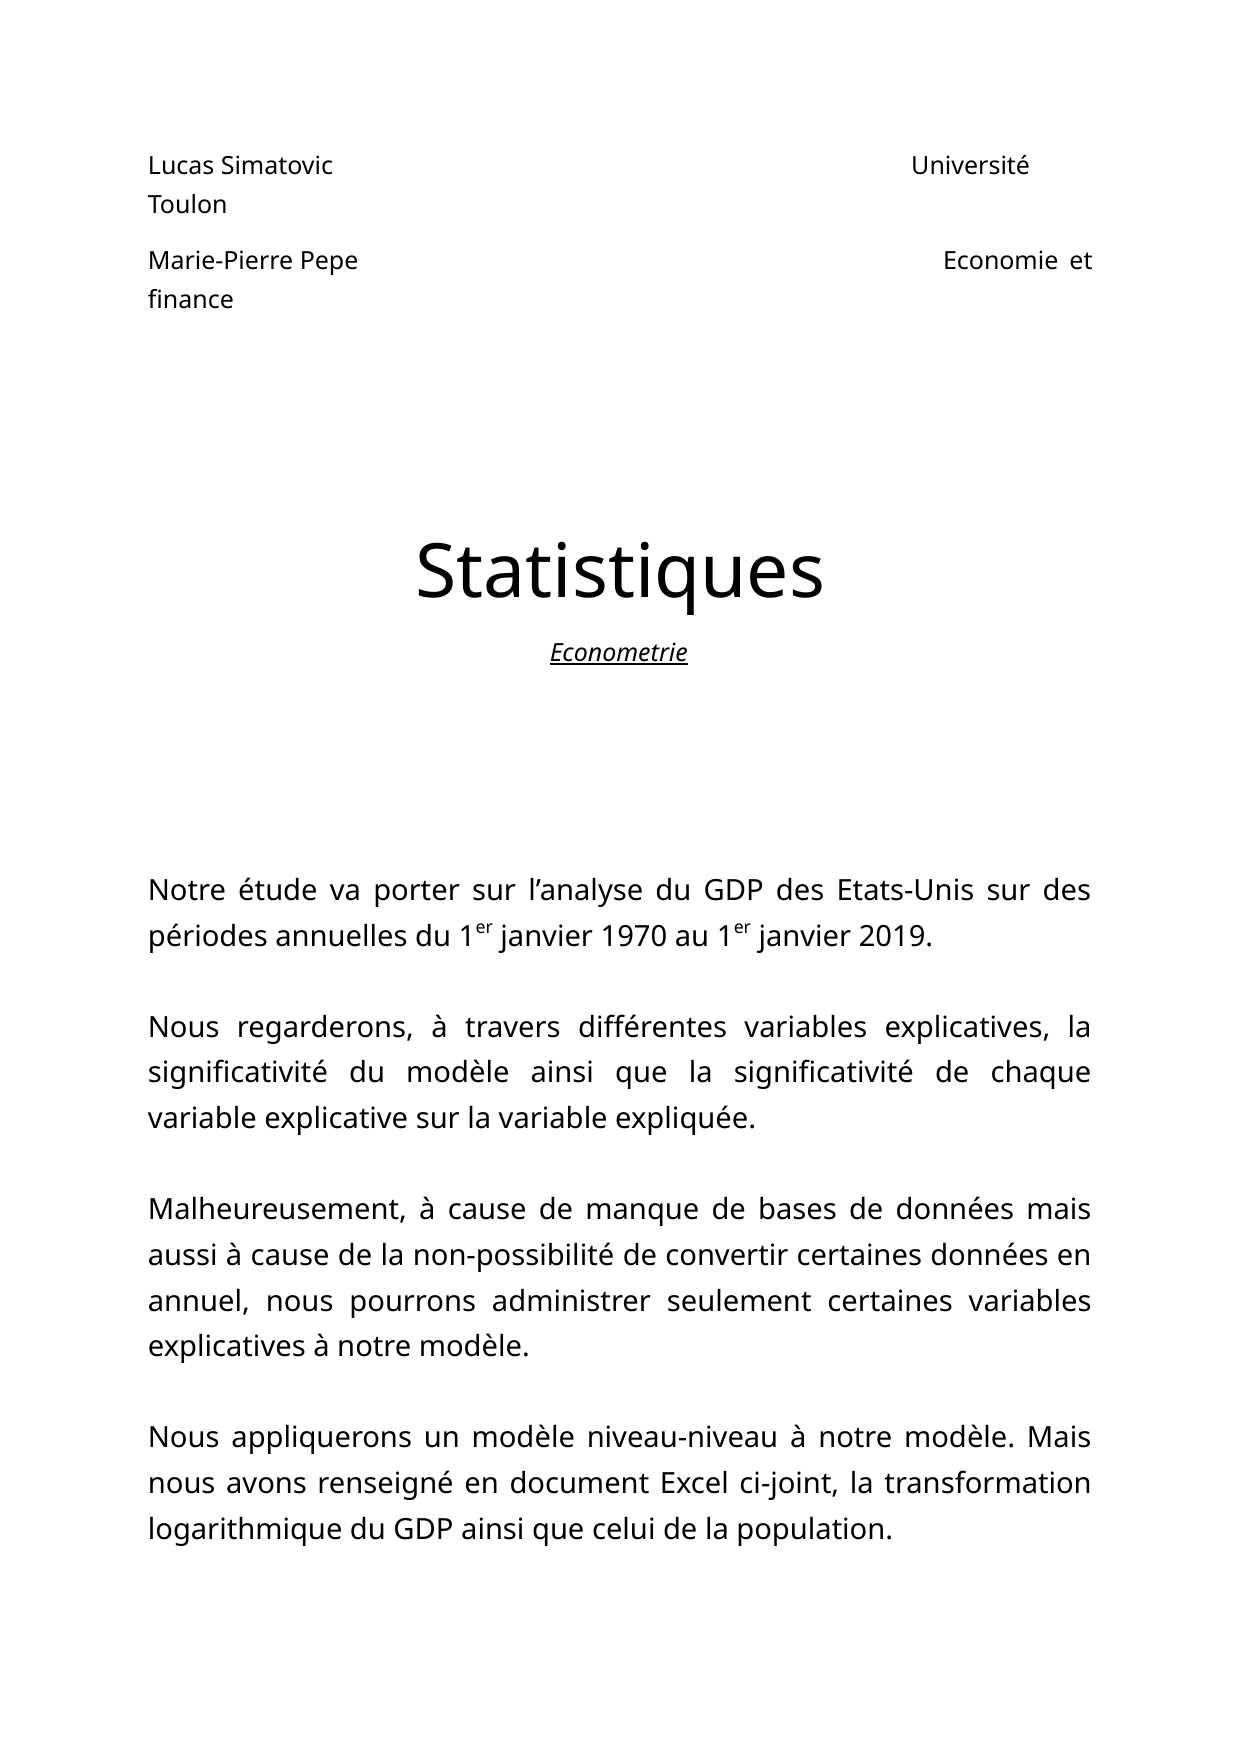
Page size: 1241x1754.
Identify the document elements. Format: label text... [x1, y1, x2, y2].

text Notre étude va porter sur l’analyse du GDP des Etats-Unis sur des périodes annuelles du 1er janvier 1970 au 1er janvier 2019. [148, 869, 1093, 954]
text Nous appliquerons un modèle niveau-niveau à notre modèle. Mais nous avons renseigné en document Excel ci-joint, la transformation logarithmique du GDP ainsi que celui de la population. [148, 1417, 1093, 1548]
text Lucas Simatovic Université Toulon [148, 148, 1093, 221]
text Statistiques [148, 517, 1093, 619]
text Nous regarderons, à travers différentes variables explicatives, la significativité du modèle ainsi que la significativité de chaque variable explicative sur la variable expliquée. [148, 1006, 1093, 1137]
text Malheureusement, à cause de manque de bases de données mais aussi à cause de la non-possibilité de convertir certaines données en annuel, nous pourrons administrer seulement certaines variables explicatives à notre modèle. [148, 1189, 1093, 1365]
text Marie-Pierre Pepe Economie et finance [148, 243, 1093, 316]
text Econometrie [148, 634, 1093, 668]
